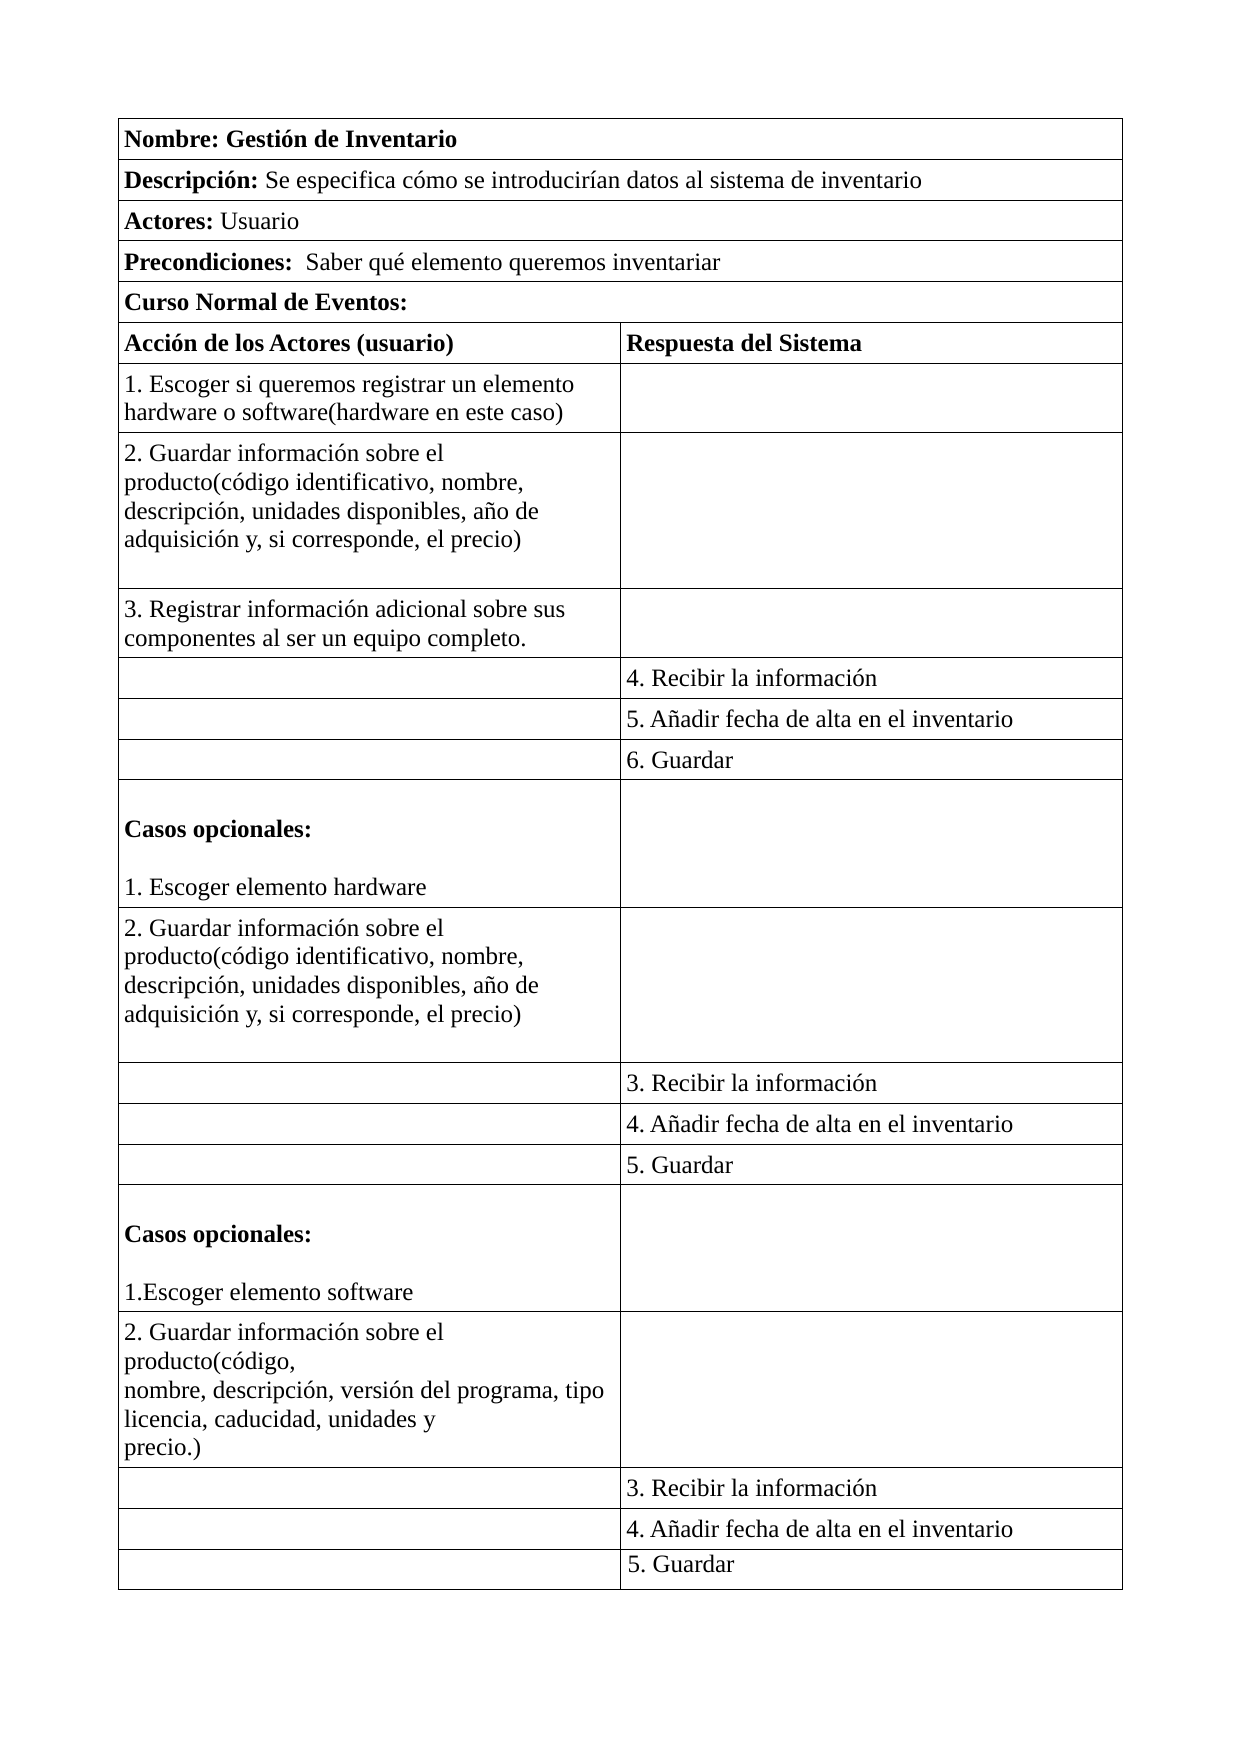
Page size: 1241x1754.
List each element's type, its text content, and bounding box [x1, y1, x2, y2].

table_cell 5. Guardar [621, 1550, 1122, 1589]
table_cell 4. Añadir fecha de alta en el inventario [621, 1104, 1122, 1143]
table_cell 1. Escoger si queremos registrar un elemento hardware o software(hardware en este caso) [119, 364, 620, 432]
table_cell [119, 658, 620, 698]
table_cell Precondiciones: Saber qué elemento queremos inventariar [119, 241, 1122, 281]
table_cell Respuesta del Sistema [621, 323, 1122, 362]
table_cell 5. Añadir fecha de alta en el inventario [621, 699, 1122, 739]
table_cell 3. Recibir la información [621, 1063, 1122, 1103]
table_cell [119, 1145, 620, 1184]
table_cell 2. Guardar información sobre el producto(código identificativo, nombre, descripción, unidades disponibles, año de adquisición y, si corresponde, el precio) [119, 433, 620, 588]
table_cell 4. Añadir fecha de alta en el inventario [621, 1509, 1122, 1548]
table_cell 5. Guardar [621, 1145, 1122, 1184]
table_header Nombre: Gestión de Inventario [119, 119, 1122, 159]
table_cell Actores: Usuario [119, 201, 1122, 240]
table_cell Descripción: Se especifica cómo se introducirían datos al sistema de inventario [119, 160, 1122, 199]
table_cell 3. Registrar información adicional sobre sus componentes al ser un equipo completo. [119, 589, 620, 657]
table_cell [119, 699, 620, 739]
table_cell [119, 1509, 620, 1548]
table_cell 2. Guardar información sobre el producto(código identificativo, nombre, descripción, unidades disponibles, año de adquisición y, si corresponde, el precio) [119, 908, 620, 1062]
table_cell 3. Recibir la información [621, 1468, 1122, 1508]
table_cell Acción de los Actores (usuario) [119, 323, 620, 362]
table_cell 4. Recibir la información [621, 658, 1122, 698]
table_cell [621, 433, 1122, 588]
table_cell [621, 780, 1122, 906]
table_cell [621, 1312, 1122, 1467]
table_cell 2. Guardar información sobre el producto(código, nombre, descripción, versión del programa, tipo licencia, caducidad, unidades y precio.) [119, 1312, 620, 1467]
table_cell [119, 1468, 620, 1508]
table_cell Casos opcionales: 1.Escoger elemento software [119, 1185, 620, 1311]
table_cell [621, 1185, 1122, 1311]
table_cell Curso Normal de Eventos: [119, 282, 1122, 322]
table_cell [621, 589, 1122, 657]
table_cell [119, 1550, 620, 1589]
table_cell [621, 908, 1122, 1062]
table_cell [119, 740, 620, 779]
table_cell [119, 1104, 620, 1143]
table_cell 6. Guardar [621, 740, 1122, 779]
table_cell [119, 1063, 620, 1103]
table_cell Casos opcionales: 1. Escoger elemento hardware [119, 780, 620, 906]
table_cell [621, 364, 1122, 432]
